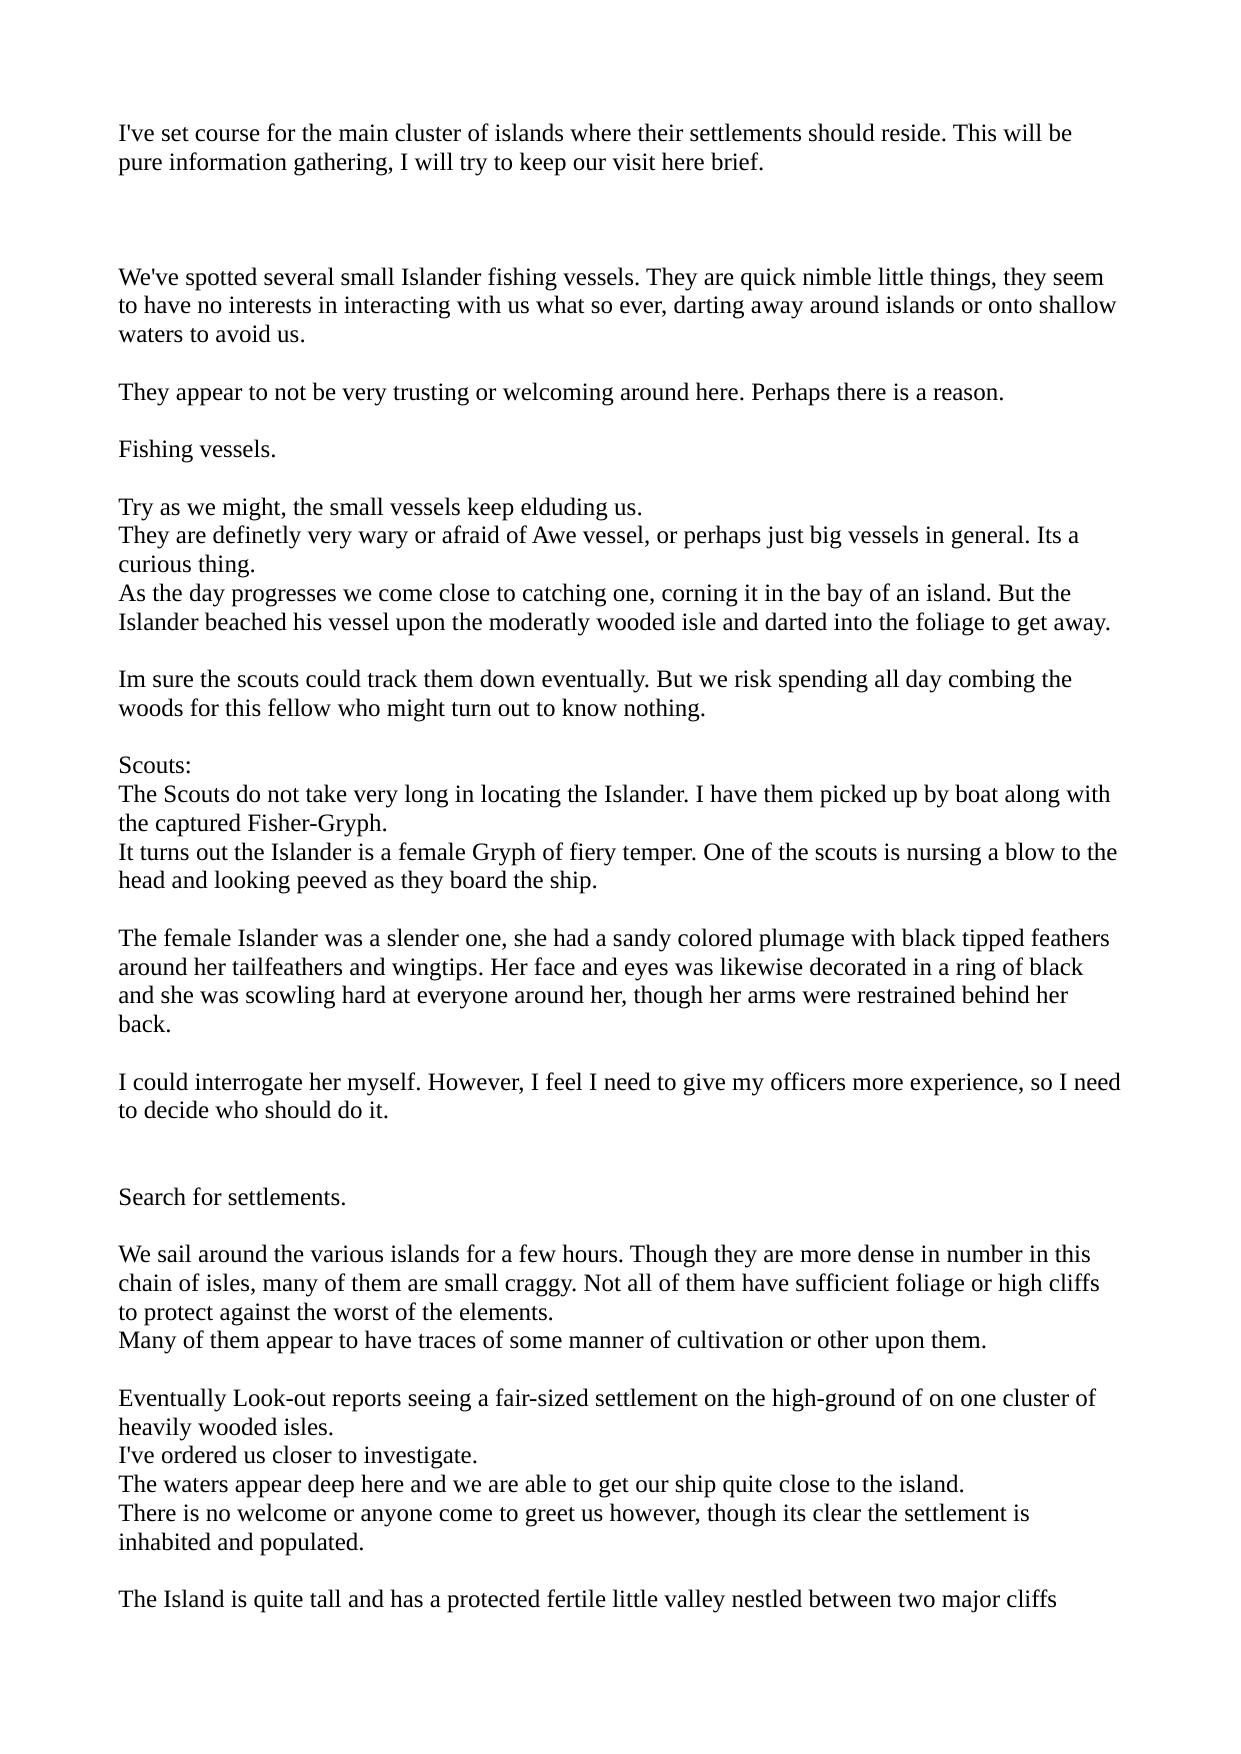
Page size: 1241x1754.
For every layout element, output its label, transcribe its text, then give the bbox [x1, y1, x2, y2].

text Search for settlements. [118, 1182, 1122, 1211]
text Fishing vessels. [118, 434, 1122, 463]
text Try as we might, the small vessels keep elduding us. [118, 492, 1122, 521]
text There is no welcome or anyone come to greet us however, though its clear the settlement is inhabited and populated. [118, 1498, 1122, 1556]
text The female Islander was a slender one, she had a sandy colored plumage with black tipped feathers around her tailfeathers and wingtips. Her face and eyes was likewise decorated in a ring of black and she was scowling hard at everyone around her, though her arms were restrained behind her back. [118, 923, 1122, 1038]
text The Scouts do not take very long in locating the Islander. I have them picked up by boat along with the captured Fisher-Gryph. [118, 779, 1122, 837]
text The Island is quite tall and has a protected fertile little valley nestled between two major cliffs [118, 1584, 1122, 1613]
text Scouts: [118, 751, 1122, 779]
text We sail around the various islands for a few hours. Though they are more dense in number in this chain of isles, many of them are small craggy. Not all of them have sufficient foliage or high cliffs to protect against the worst of the elements. [118, 1239, 1122, 1326]
text The waters appear deep here and we are able to get our ship quite close to the island. [118, 1469, 1122, 1498]
text It turns out the Islander is a female Gryph of fiery temper. One of the scouts is nursing a blow to the head and looking peeved as they board the ship. [118, 837, 1122, 894]
text We've spotted several small Islander fishing vessels. They are quick nimble little things, they seem to have no interests in interacting with us what so ever, darting away around islands or onto shallow waters to avoid us. [118, 262, 1122, 348]
text They appear to not be very trusting or welcoming around here. Perhaps there is a reason. [118, 377, 1122, 406]
text I could interrogate her myself. However, I feel I need to give my officers more experience, so I need to decide who should do it. [118, 1067, 1122, 1124]
text As the day progresses we come close to catching one, corning it in the bay of an island. But the Islander beached his vessel upon the moderatly wooded isle and darted into the foliage to get away. [118, 578, 1122, 636]
text Many of them appear to have traces of some manner of cultivation or other upon them. [118, 1326, 1122, 1354]
text I've set course for the main cluster of islands where their settlements should reside. This will be pure information gathering, I will try to keep our visit here brief. [118, 118, 1122, 176]
text I've ordered us closer to investigate. [118, 1441, 1122, 1469]
text Eventually Look-out reports seeing a fair-sized settlement on the high-ground of on one cluster of heavily wooded isles. [118, 1383, 1122, 1441]
text They are definetly very wary or afraid of Awe vessel, or perhaps just big vessels in general. Its a curious thing. [118, 521, 1122, 578]
text Im sure the scouts could track them down eventually. But we risk spending all day combing the woods for this fellow who might turn out to know nothing. [118, 664, 1122, 722]
